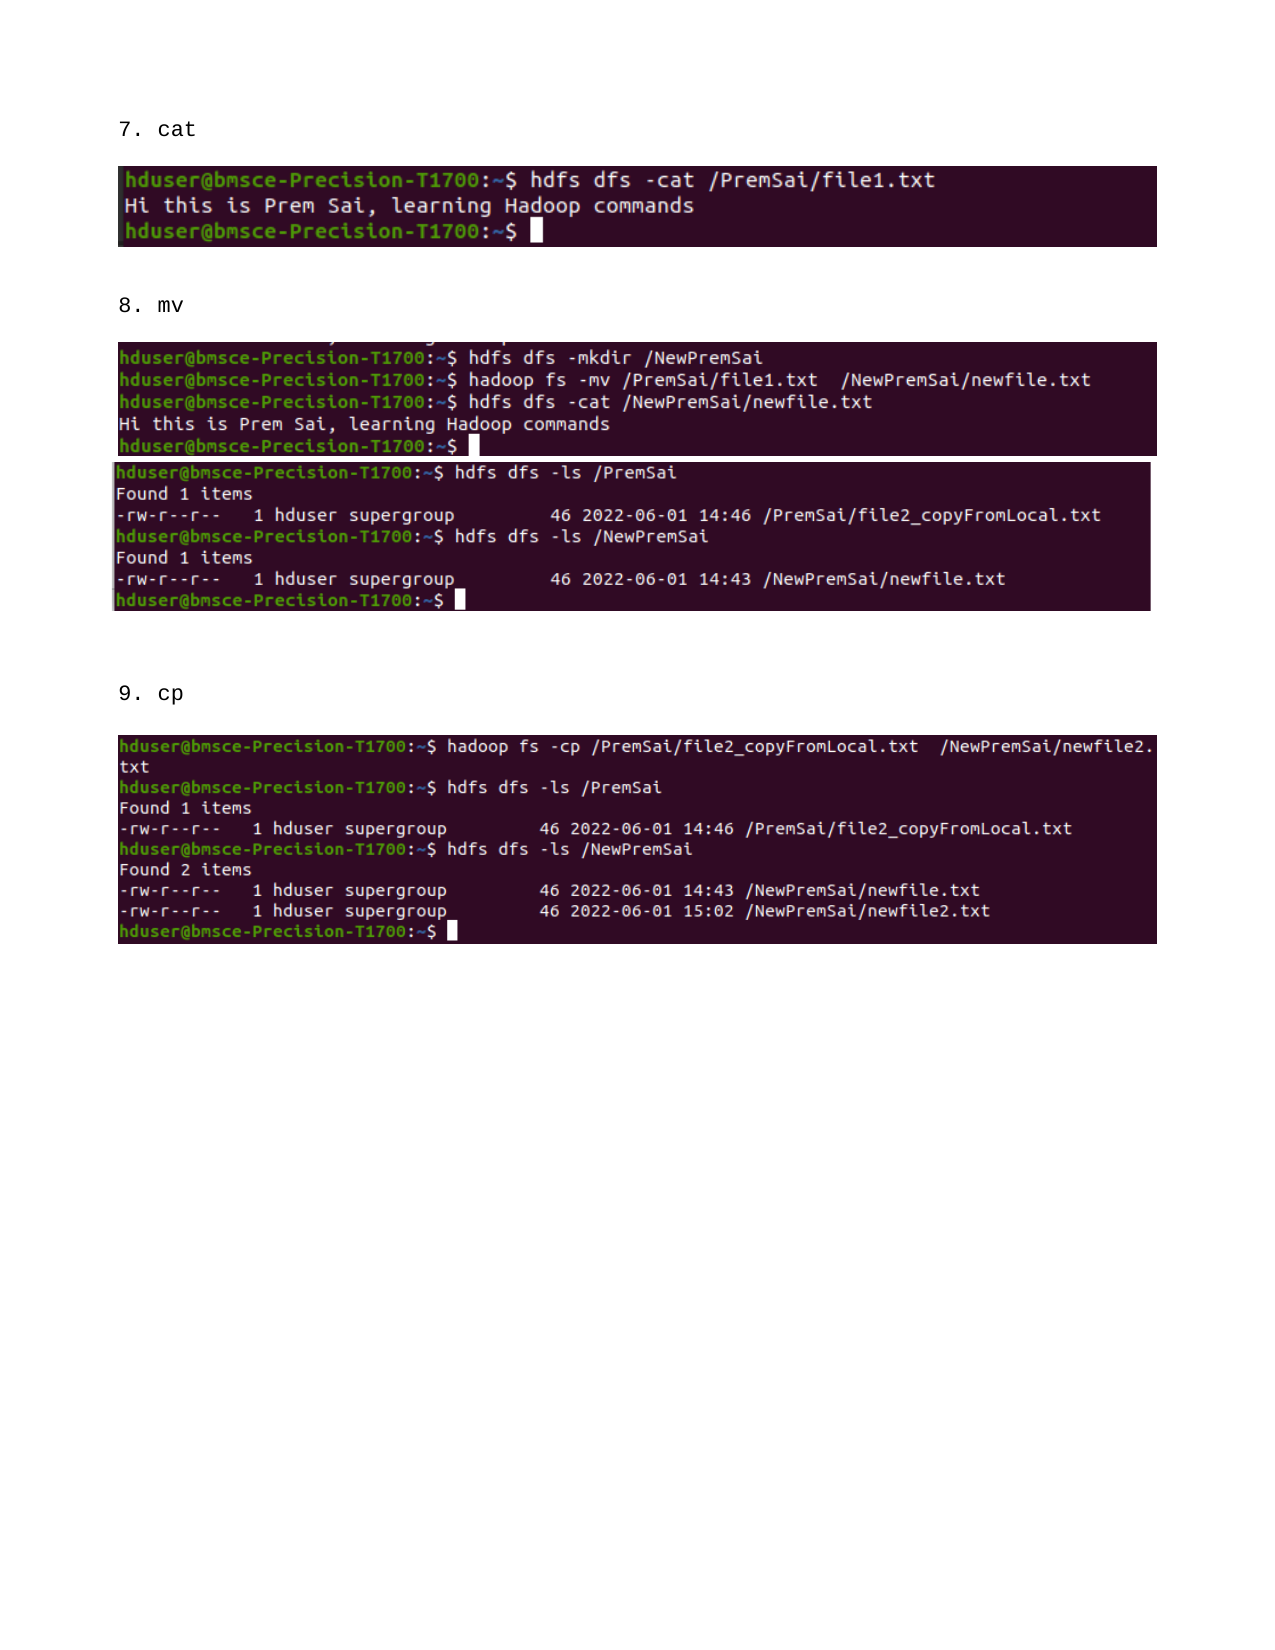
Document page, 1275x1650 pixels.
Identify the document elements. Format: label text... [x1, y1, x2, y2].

picture [111, 462, 1151, 611]
text 8. mv [118, 294, 1157, 319]
text 9. cp [118, 682, 1157, 707]
picture [118, 342, 1157, 456]
picture [118, 166, 1157, 247]
text 7. cat [118, 118, 1157, 143]
picture [118, 735, 1157, 944]
